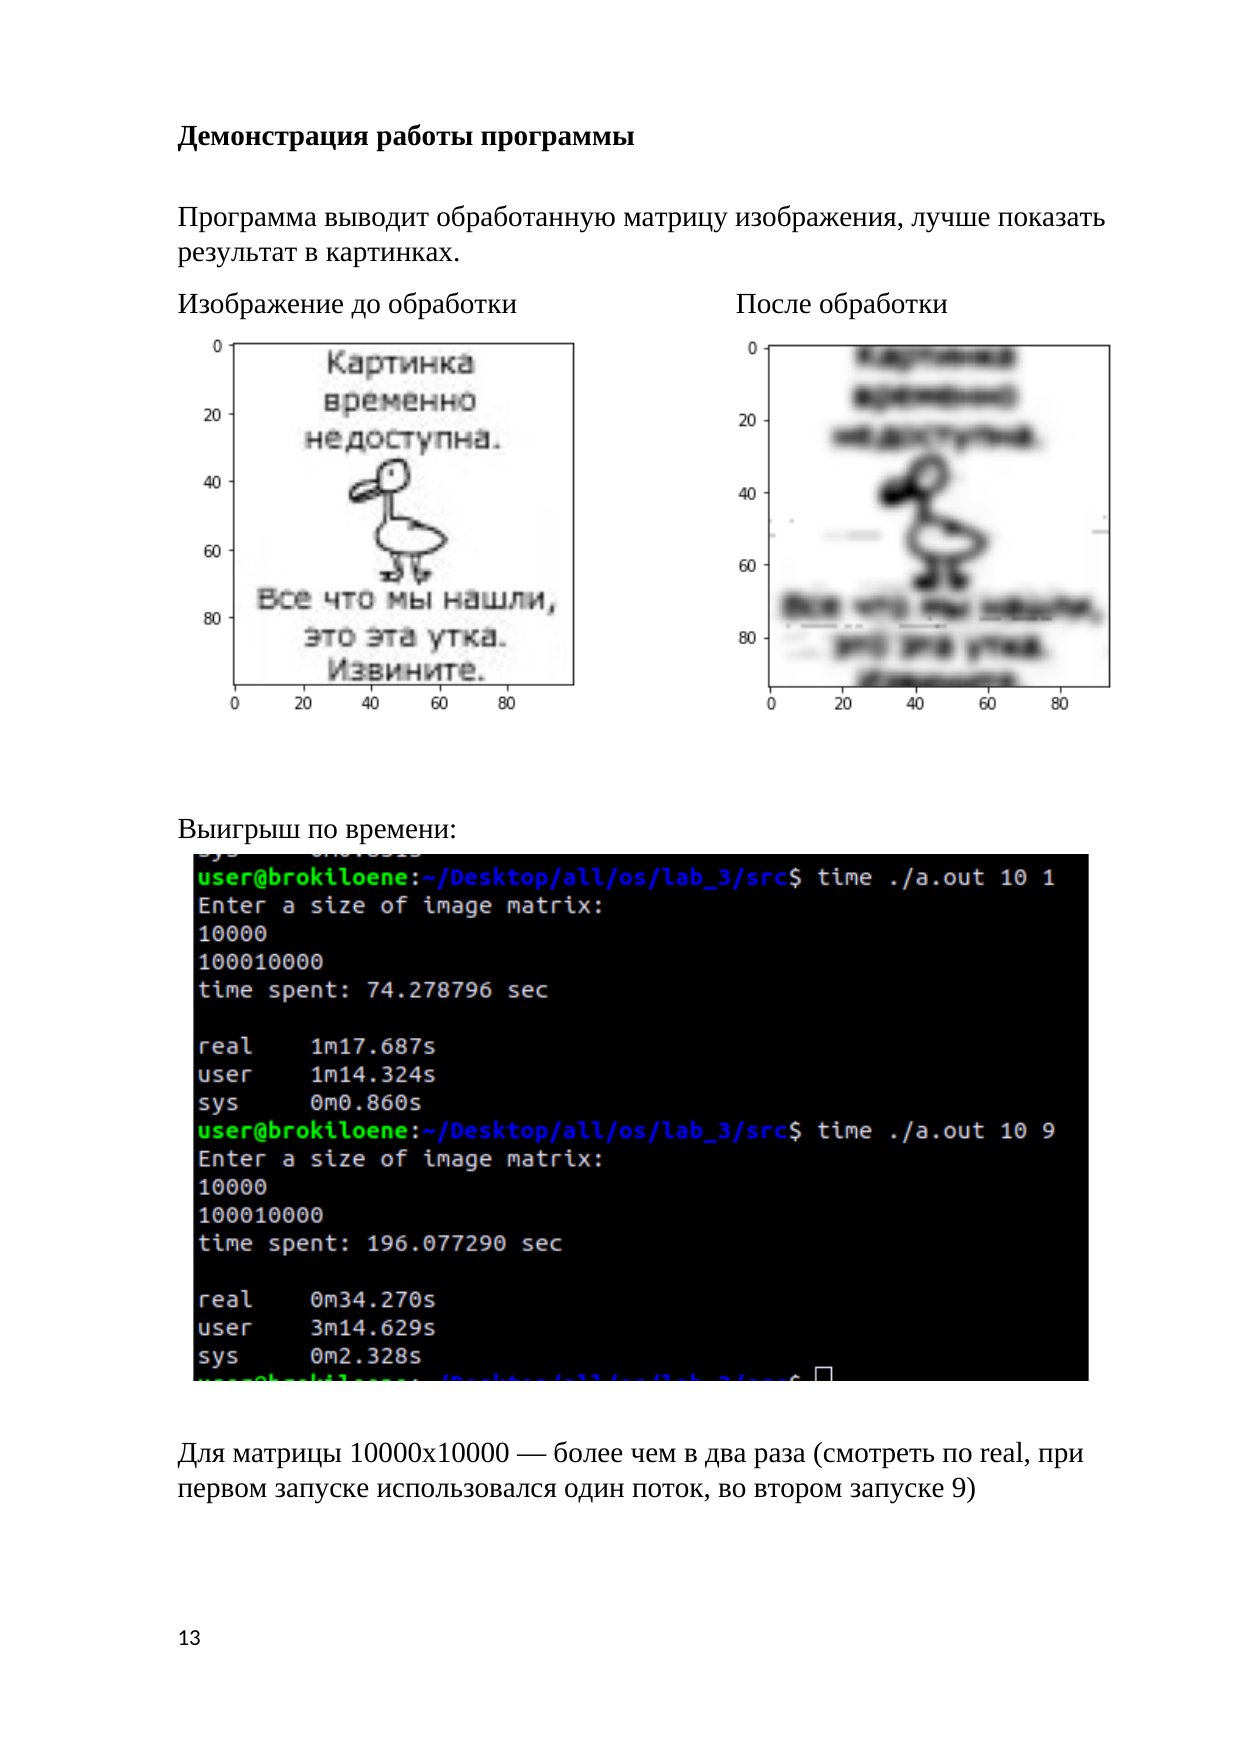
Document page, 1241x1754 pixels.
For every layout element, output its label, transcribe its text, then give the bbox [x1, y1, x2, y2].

text Выигрыш по времени: [177, 811, 1152, 844]
text Изображение до обработки После обработки [177, 286, 1152, 483]
picture [191, 330, 584, 722]
picture [727, 331, 1120, 724]
text Для матрицы 10000х10000 — более чем в два раза (смотреть по real, при первом запуске использовался один поток, во втором запуске 9) [177, 1435, 1152, 1504]
text Программа выводит обработанную матрицу изображения, лучше показать результат в картинках. [177, 199, 1152, 268]
text Демонстрация работы программы [177, 118, 1152, 181]
picture [193, 854, 1089, 1381]
